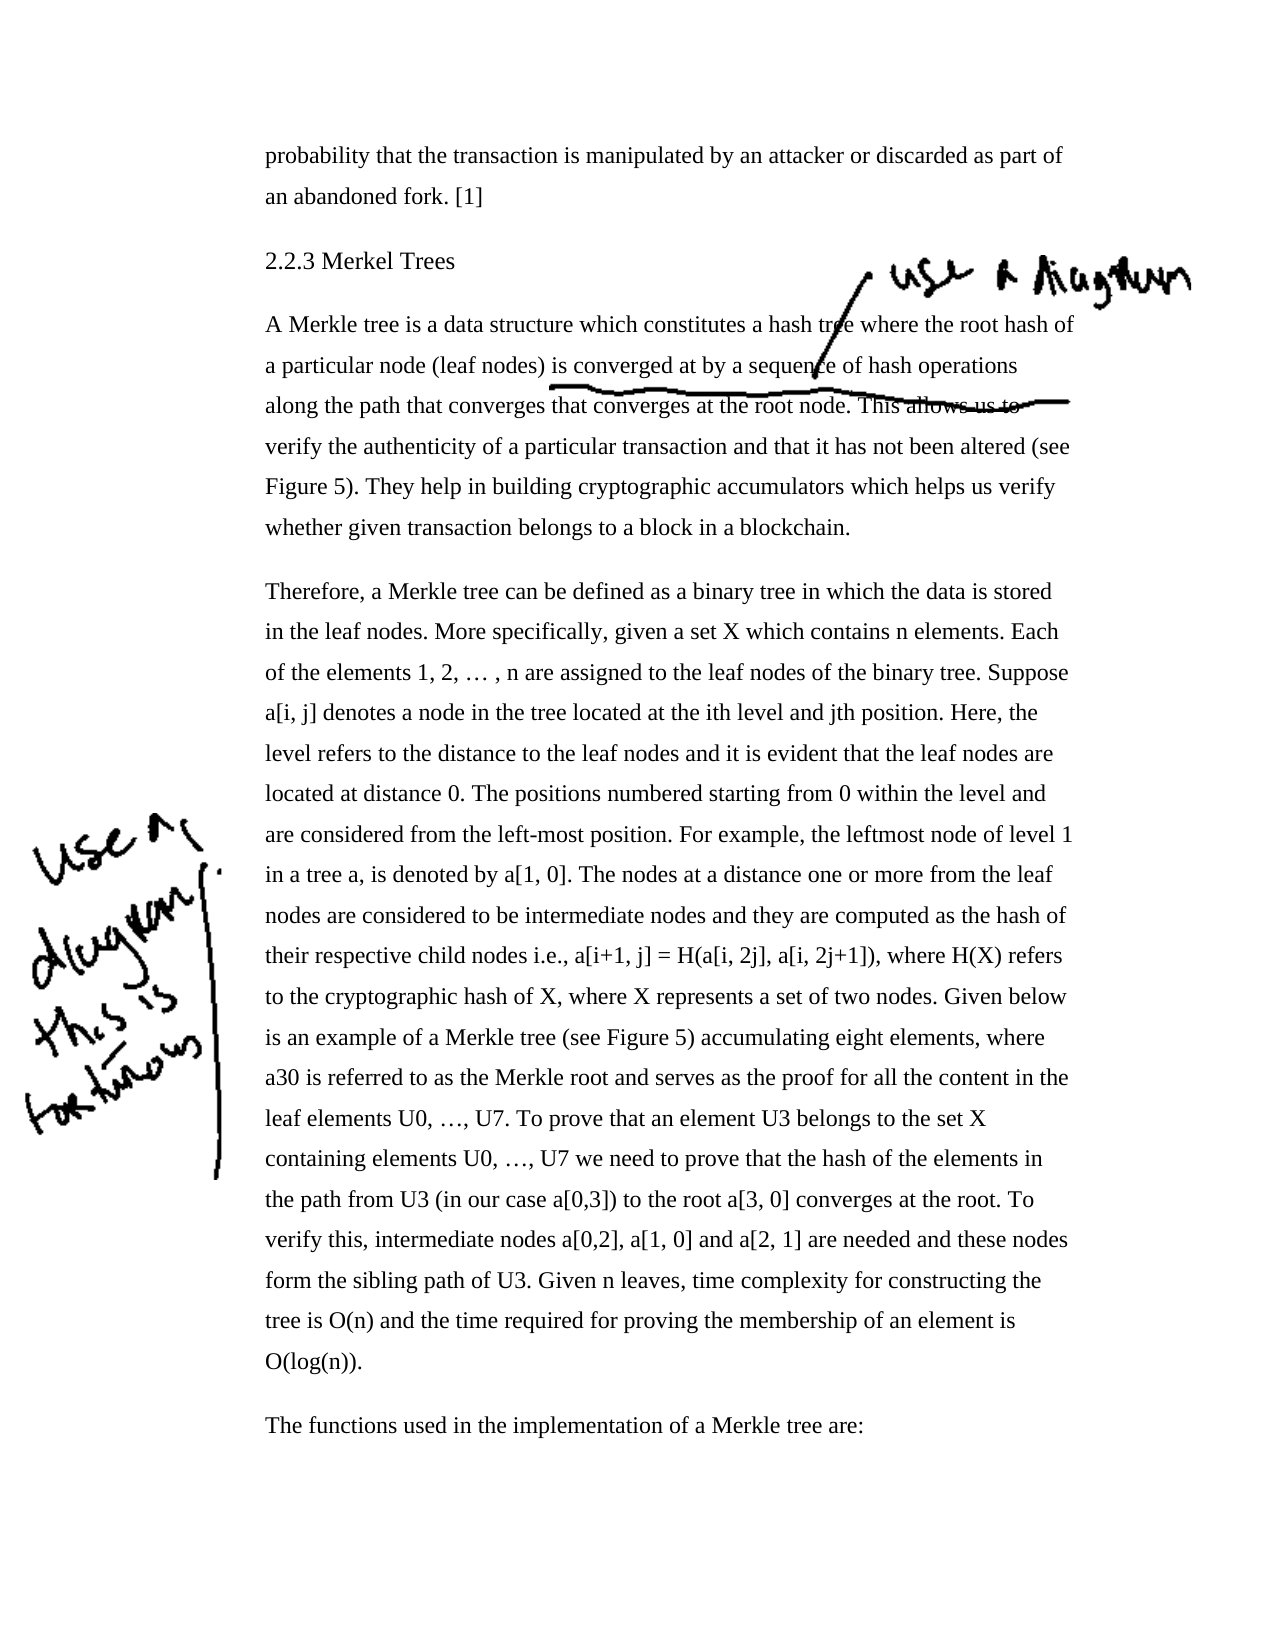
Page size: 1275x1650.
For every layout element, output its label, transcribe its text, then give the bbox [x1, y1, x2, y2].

text Therefore, a Merkle tree can be defined as a binary tree in which the data is stored in the leaf nodes. More specifically, given a set X which contains n elements. Each of the elements 1, 2, … , n are assigned to the leaf nodes of the binary tree. Suppose a[i, j] denotes a node in the tree located at the ith level and jth position. Here, the level refers to the distance to the leaf nodes and it is evident that the leaf nodes are located at distance 0. The positions numbered starting from 0 within the level and are considered from the left-most position. For example, the leftmost node of level 1 in a tree a, is denoted by a[1, 0]. The nodes at a distance one or more from the leaf nodes are considered to be intermediate nodes and they are computed as the hash of their respective child nodes i.e., a[i+1, j] = H(a[i, 2j], a[i, 2j+1]), where H(X) refers to the cryptographic hash of X, where X represents a set of two nodes. Given below is an example of a Merkle tree (see Figure 5) accumulating eight elements, where a30 is referred to as the Merkle root and serves as the proof for all the content in the leaf elements U0, …, U7. To prove that an element U3 belongs to the set X containing elements U0, …, U7 we need to prove that the hash of the elements in the path from U3 (in our case a[0,3]) to the root a[3, 0] converges at the root. To verify this, intermediate nodes a[0,2], a[1, 0] and a[2, 1] are needed and these nodes form the sibling path of U3. Given n leaves, time complexity for constructing the tree is O(n) and the time required for proving the membership of an element is O(log(n)). [265, 577, 1078, 1374]
text A Merkle tree is a data structure which constitutes a hash tree where the root hash of a particular node (leaf nodes) is converged at by a sequence of hash operations along the path that converges that converges at the root node. This allows us to verify the authenticity of a particular transaction and that it has not been altered (see Figure 5). They help in building cryptographic accumulators which helps us verify whether given transaction belongs to a block in a blockchain. [265, 310, 1078, 540]
text The functions used in the implementation of a Merkle tree are: [265, 1411, 1078, 1438]
text probability that the transaction is manipulated by an attacker or discarded as part of an abandoned fork. [1] [265, 141, 1078, 209]
text 2.2.3 Merkel Trees [265, 246, 1126, 274]
